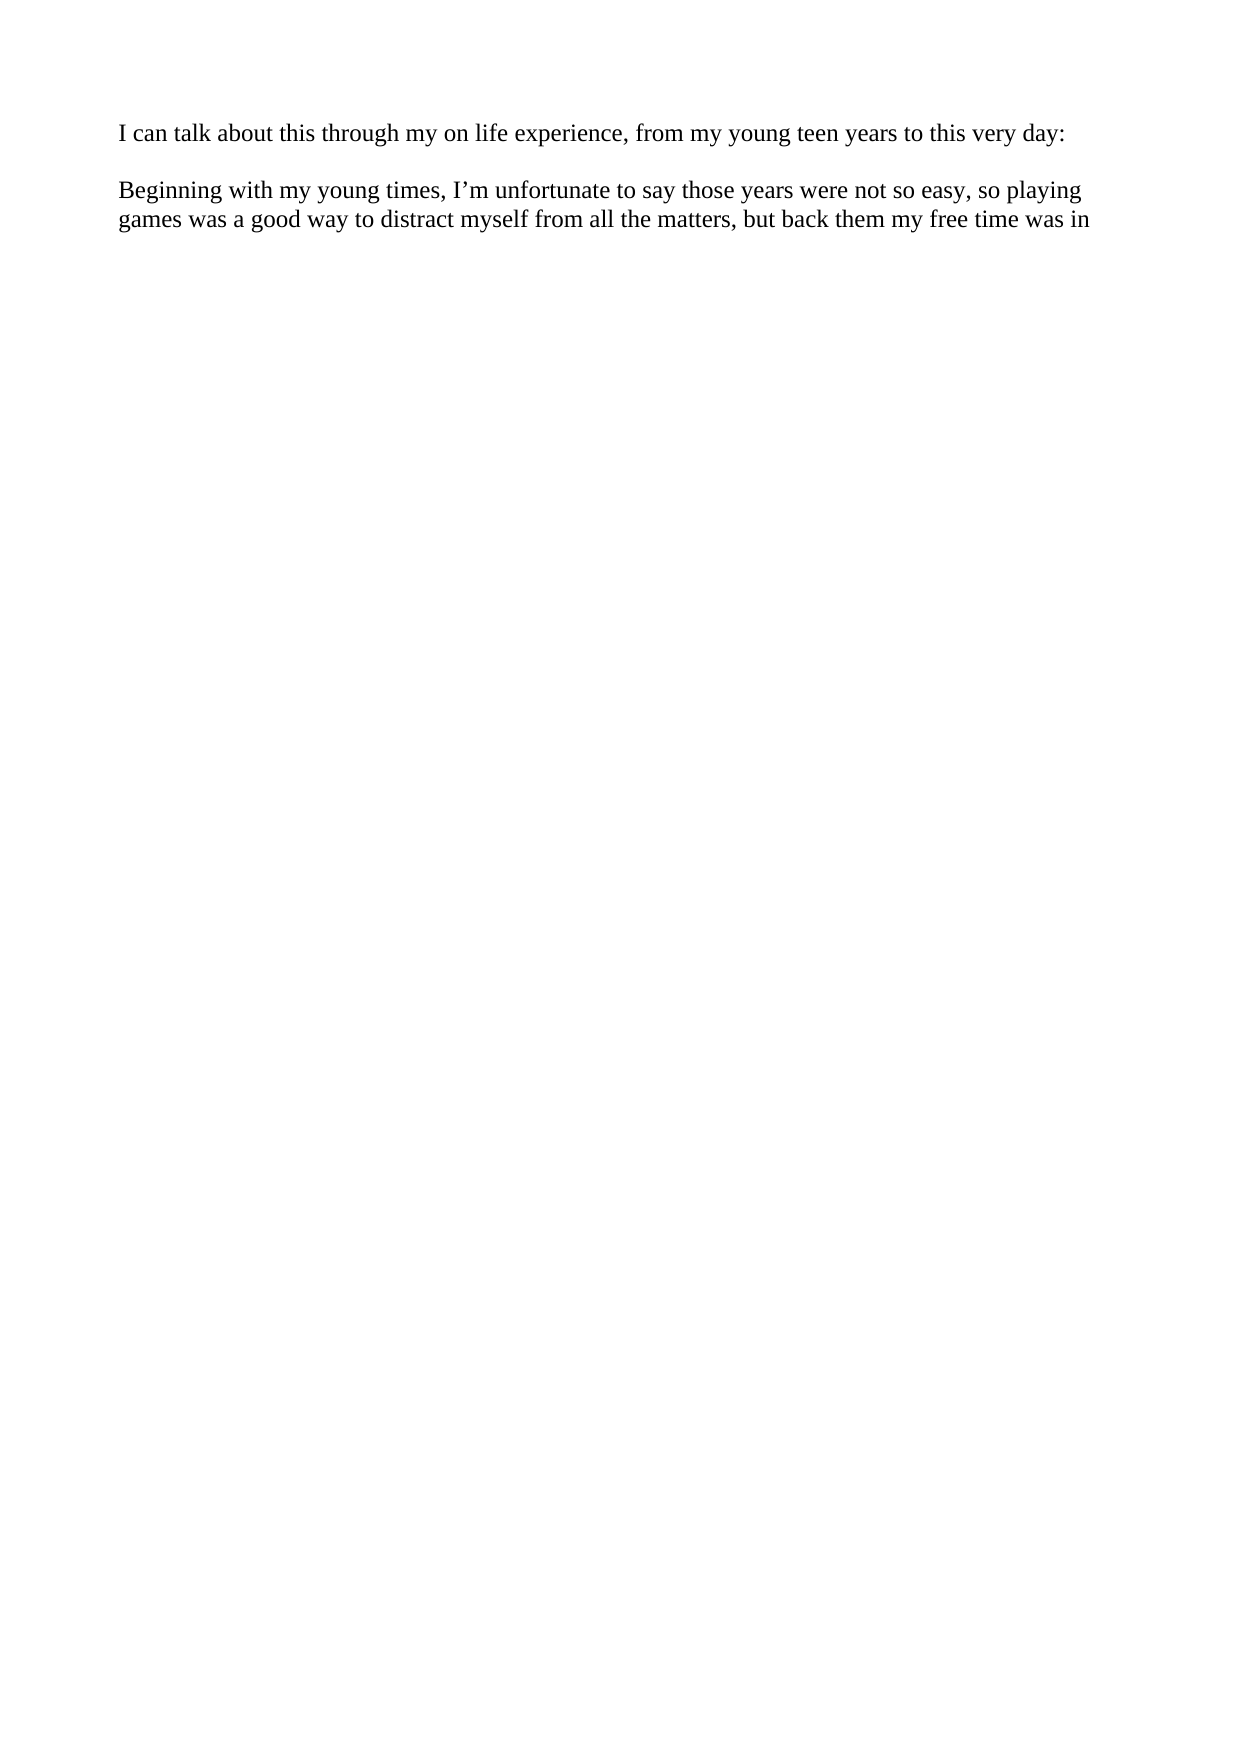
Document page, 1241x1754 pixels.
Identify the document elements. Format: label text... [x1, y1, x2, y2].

text I can talk about this through my on life experience, from my young teen years to this very day: [118, 118, 1122, 147]
text Beginning with my young times, I’m unfortunate to say those years were not so easy, so playing games was a good way to distract myself from all the matters, but back them my free time was in [118, 176, 1122, 233]
